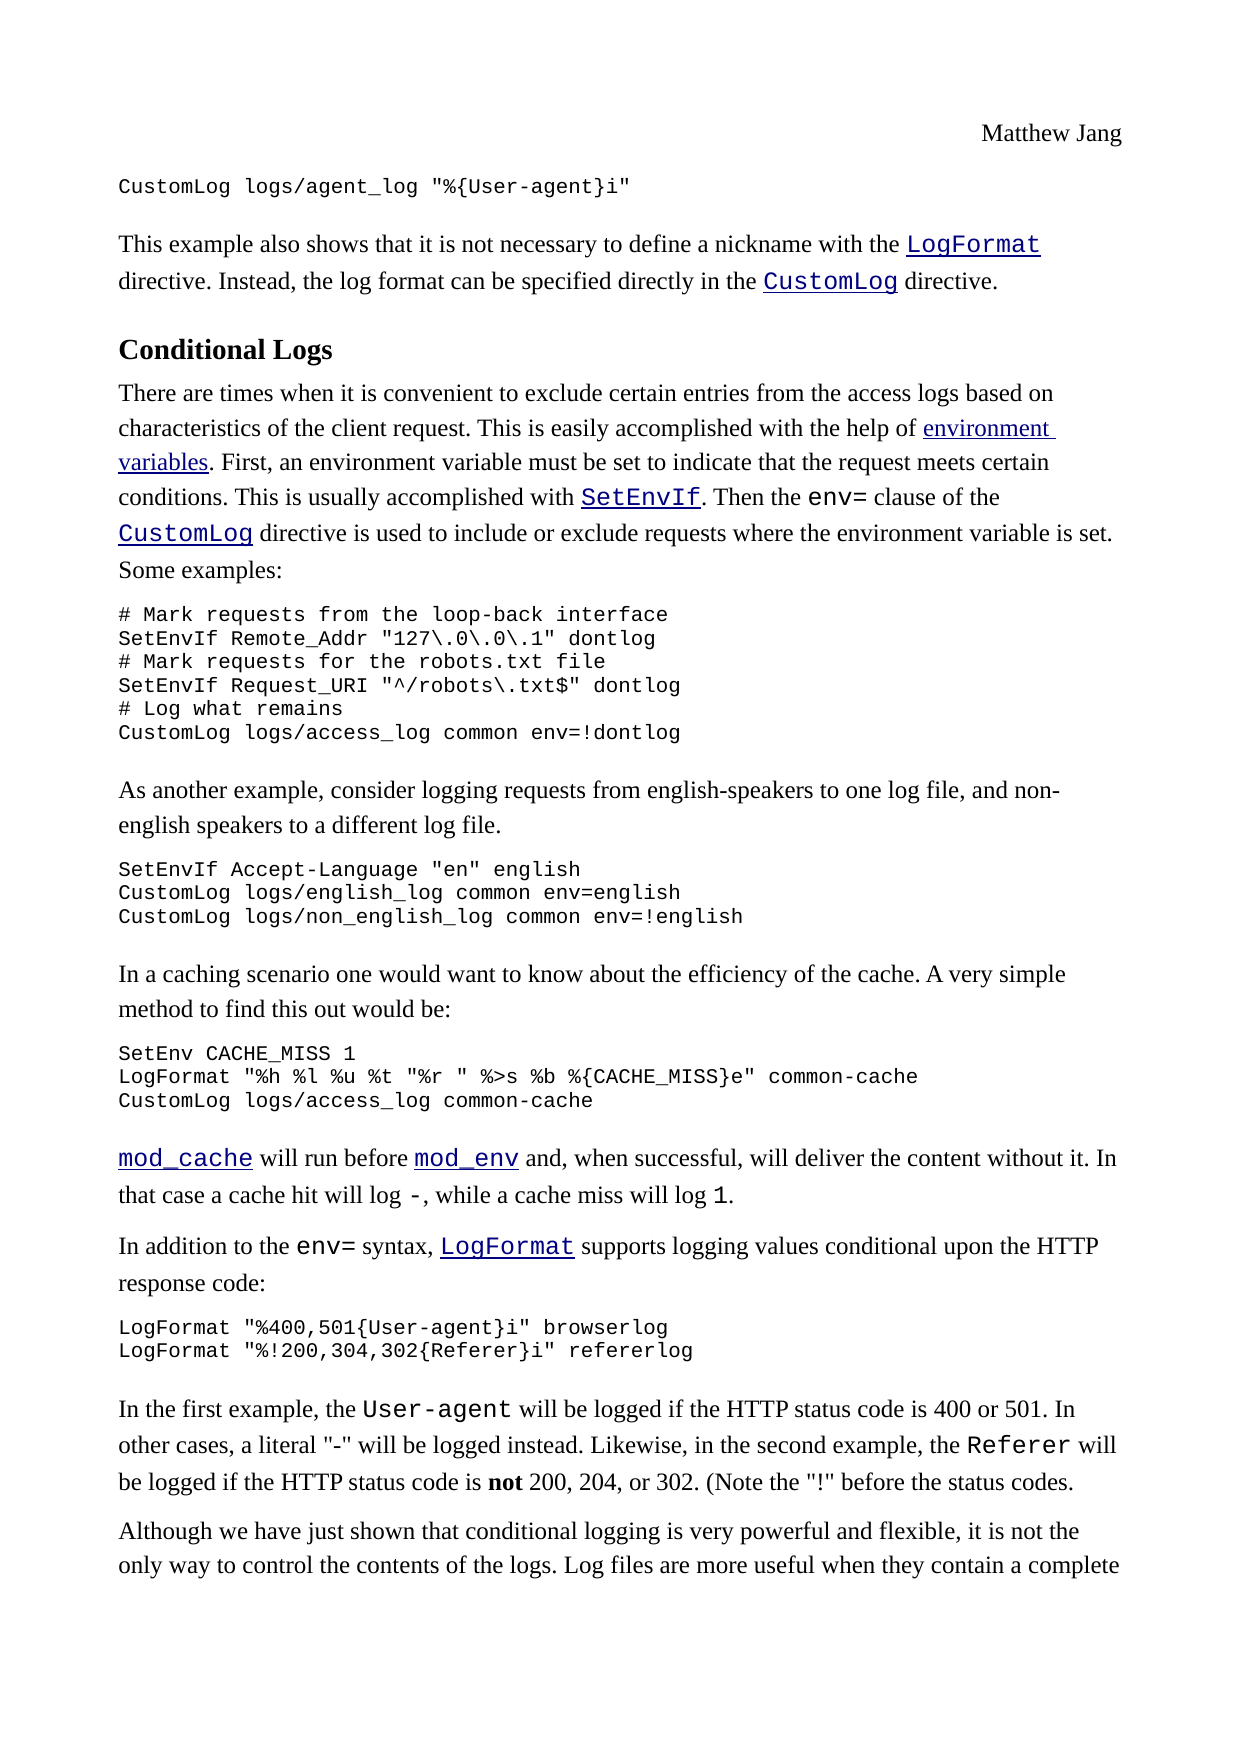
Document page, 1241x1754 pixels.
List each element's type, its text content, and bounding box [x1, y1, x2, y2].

text There are times when it is convenient to exclude certain entries from the access logs based on characteristics of the client request. This is easily accomplished with the help of environment variables. First, an environment variable must be set to indicate that the request meets certain conditions. This is usually accomplished with SetEnvIf. Then the env= clause of the CustomLog directive is used to include or exclude requests where the environment variable is set. Some examples: [118, 378, 1122, 583]
text In addition to the env= syntax, LogFormat supports logging values conditional upon the HTTP response code: [118, 1231, 1122, 1297]
text LogFormat "%400,501{User-agent}i" browserlog [118, 1317, 1122, 1341]
text As another example, consider logging requests from english-speakers to one log file, and non-english speakers to a different log file. [118, 775, 1122, 838]
text LogFormat "%!200,304,302{Referer}i" refererlog [118, 1341, 1122, 1364]
text In the first example, the User-agent will be logged if the HTTP status code is 400 or 501. In other cases, a literal "-" will be logged instead. Likewise, in the second example, the Referer will be logged if the HTTP status code is not 200, 204, or 302. (Note the "!" before the status codes. [118, 1394, 1122, 1496]
text CustomLog logs/agent_log "%{User-agent}i" [118, 176, 1122, 200]
text SetEnvIf Accept-Language "en" english [118, 859, 1122, 882]
text This example also shows that it is not necessary to define a nickname with the LogFormat directive. Instead, the log format can be specified directly in the CustomLog directive. [118, 229, 1122, 297]
text In a caching scenario one would want to know about the efficiency of the cache. A very simple method to find this out would be: [118, 959, 1122, 1022]
text LogFormat "%h %l %u %t "%r " %>s %b %{CACHE_MISS}e" common-cache [118, 1066, 1122, 1090]
text SetEnvIf Request_URI "^/robots\.txt$" dontlog [118, 675, 1122, 698]
text # Mark requests from the loop-back interface [118, 604, 1122, 627]
subtitle Conditional Logs [118, 332, 1122, 366]
text CustomLog logs/access_log common-cache [118, 1090, 1122, 1114]
text CustomLog logs/non_english_log common env=!english [118, 906, 1122, 930]
text SetEnv CACHE_MISS 1 [118, 1043, 1122, 1066]
text # Log what remains [118, 698, 1122, 722]
text CustomLog logs/english_log common env=english [118, 882, 1122, 906]
text # Mark requests for the robots.txt file [118, 651, 1122, 675]
text mod_cache will run before mod_env and, when successful, will deliver the content without it. In that case a cache hit will log -, while a cache miss will log 1. [118, 1143, 1122, 1211]
text CustomLog logs/access_log common env=!dontlog [118, 722, 1122, 746]
text Although we have just shown that conditional logging is very powerful and flexible, it is not the only way to control the contents of the logs. Log files are more useful when they contain a complete [118, 1516, 1122, 1579]
text SetEnvIf Remote_Addr "127\.0\.0\.1" dontlog [118, 627, 1122, 651]
